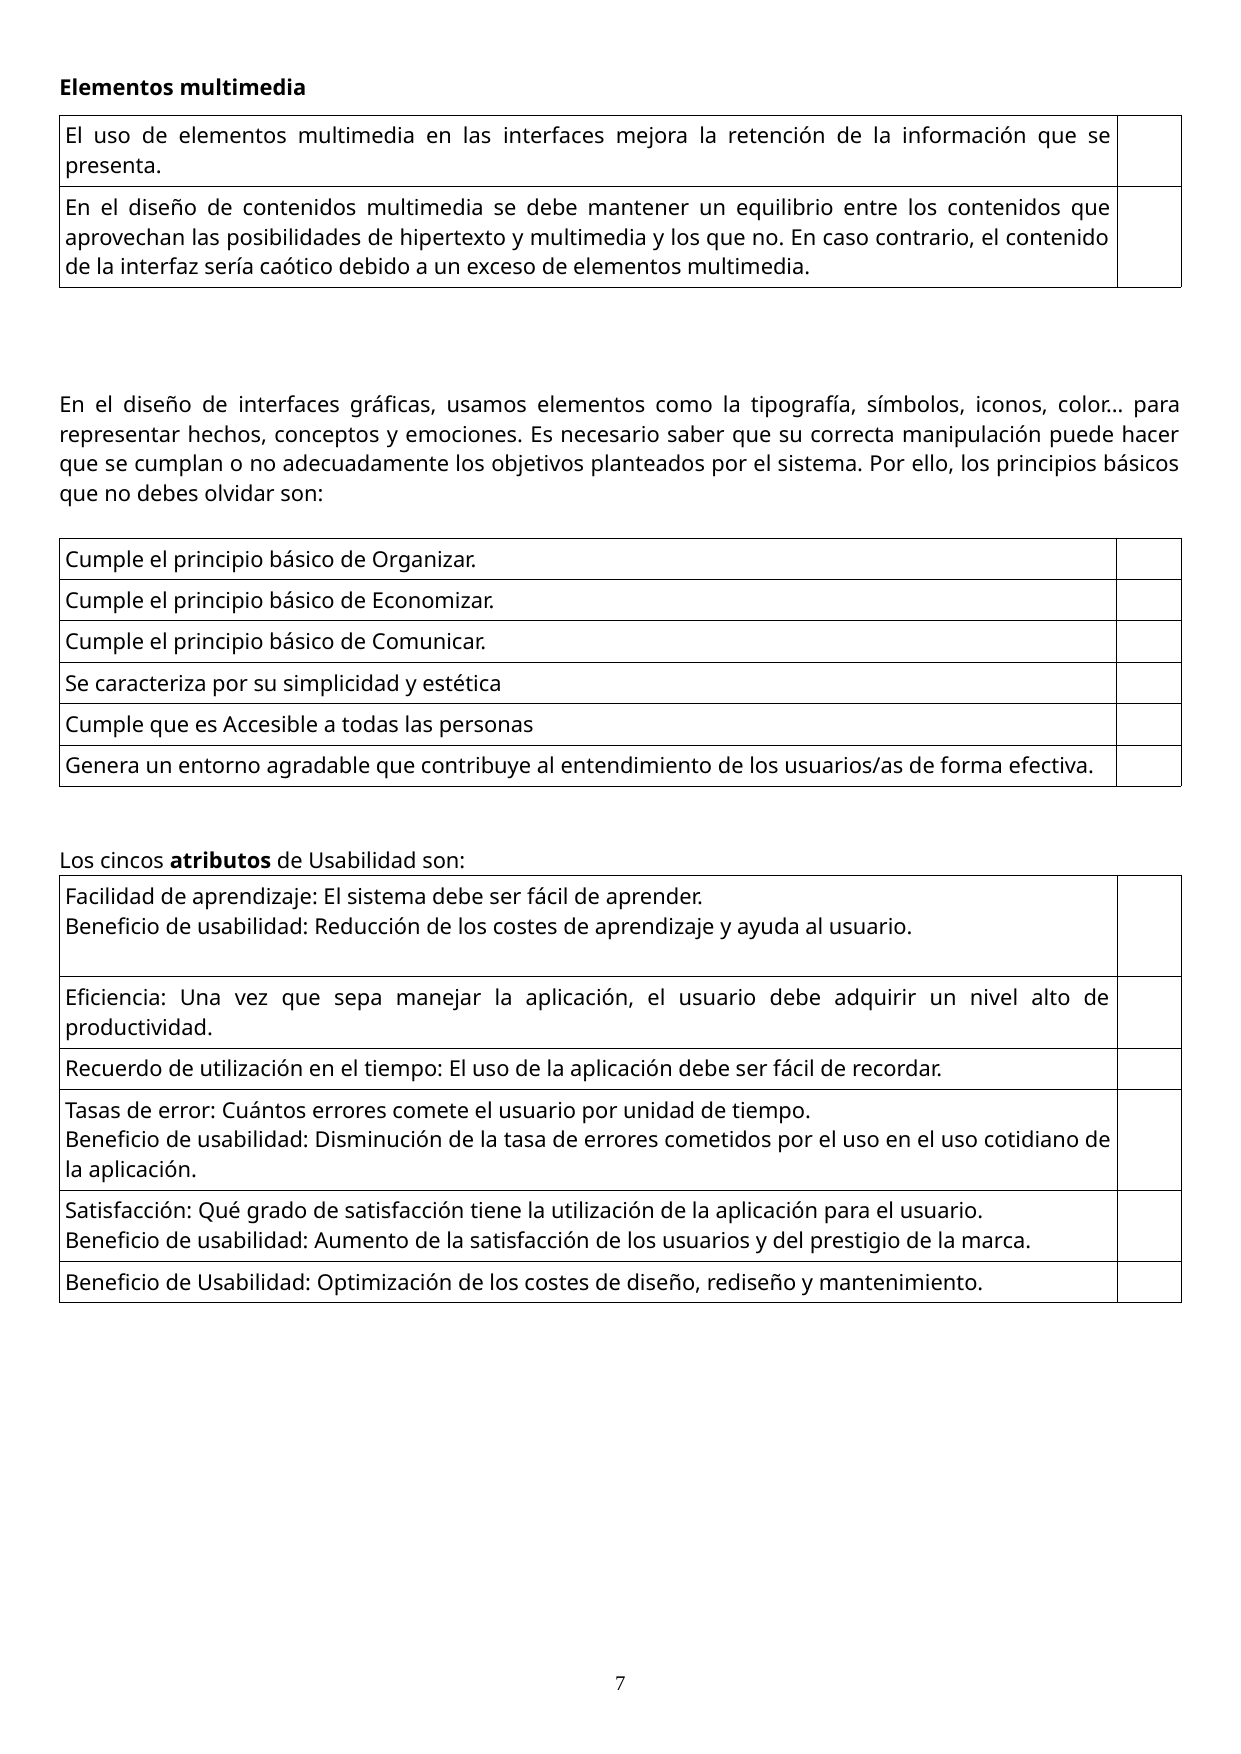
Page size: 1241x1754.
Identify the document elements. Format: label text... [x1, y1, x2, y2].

table_header [1118, 116, 1181, 186]
table_cell Cumple el principio básico de Economizar. [60, 580, 1116, 620]
table_cell [1117, 704, 1181, 744]
text Los cincos atributos de Usabilidad son: [59, 846, 1181, 875]
table_cell [1117, 746, 1181, 786]
table_header El uso de elementos multimedia en las interfaces mejora la retención de la información que se presenta. [60, 116, 1117, 186]
table_cell Genera un entorno agradable que contribuye al entendimiento de los usuarios/as de forma efectiva. [60, 746, 1116, 786]
table_cell Cumple que es Accesible a todas las personas [60, 704, 1116, 744]
table_cell [1118, 187, 1181, 287]
table_cell [1118, 977, 1181, 1047]
table_cell Tasas de error: Cuántos errores comete el usuario por unidad de tiempo. Beneficio de usabilidad: Disminución de la tasa de errores cometidos por el uso en el uso cotidiano de la aplicación. [60, 1090, 1117, 1190]
table_cell [1118, 1049, 1181, 1089]
table_cell Satisfacción: Qué grado de satisfacción tiene la utilización de la aplicación para el usuario. Beneficio de usabilidad: Aumento de la satisfacción de los usuarios y del prestigio de la marca. [60, 1191, 1117, 1261]
table_cell En el diseño de contenidos multimedia se debe mantener un equilibrio entre los contenidos que aprovechan las posibilidades de hipertexto y multimedia y los que no. En caso contrario, el contenido de la interfaz sería caótico debido a un exceso de elementos multimedia. [60, 187, 1117, 287]
table_cell [1118, 1191, 1181, 1261]
table_cell [1117, 580, 1181, 620]
text Elementos multimedia [59, 72, 1181, 102]
table_cell [1117, 621, 1181, 662]
table_header [1118, 876, 1181, 976]
table_cell Eficiencia: Una vez que sepa manejar la aplicación, el usuario debe adquirir un nivel alto de productividad. [60, 977, 1117, 1047]
table_header [1117, 539, 1181, 579]
text En el diseño de interfaces gráficas, usamos elementos como la tipografía, símbolos, iconos, color… para representar hechos, conceptos y emociones. Es necesario saber que su correcta manipulación puede hacer que se cumplan o no adecuadamente los objetivos planteados por el sistema. Por ello, los principios básicos que no debes olvidar son: [59, 389, 1181, 508]
table_cell [1118, 1090, 1181, 1190]
table_header Cumple el principio básico de Organizar. [60, 539, 1116, 579]
table_header Facilidad de aprendizaje: El sistema debe ser fácil de aprender. Beneficio de usabilidad: Reducción de los costes de aprendizaje y ayuda al usuario. [60, 876, 1117, 976]
table_cell Recuerdo de utilización en el tiempo: El uso de la aplicación debe ser fácil de recordar. [60, 1049, 1117, 1089]
table_cell Beneficio de Usabilidad: Optimización de los costes de diseño, rediseño y mantenimiento. [60, 1262, 1117, 1302]
table_cell Se caracteriza por su simplicidad y estética [60, 663, 1116, 703]
table_cell [1117, 663, 1181, 703]
table_cell Cumple el principio básico de Comunicar. [60, 621, 1116, 662]
table_cell [1118, 1262, 1181, 1302]
